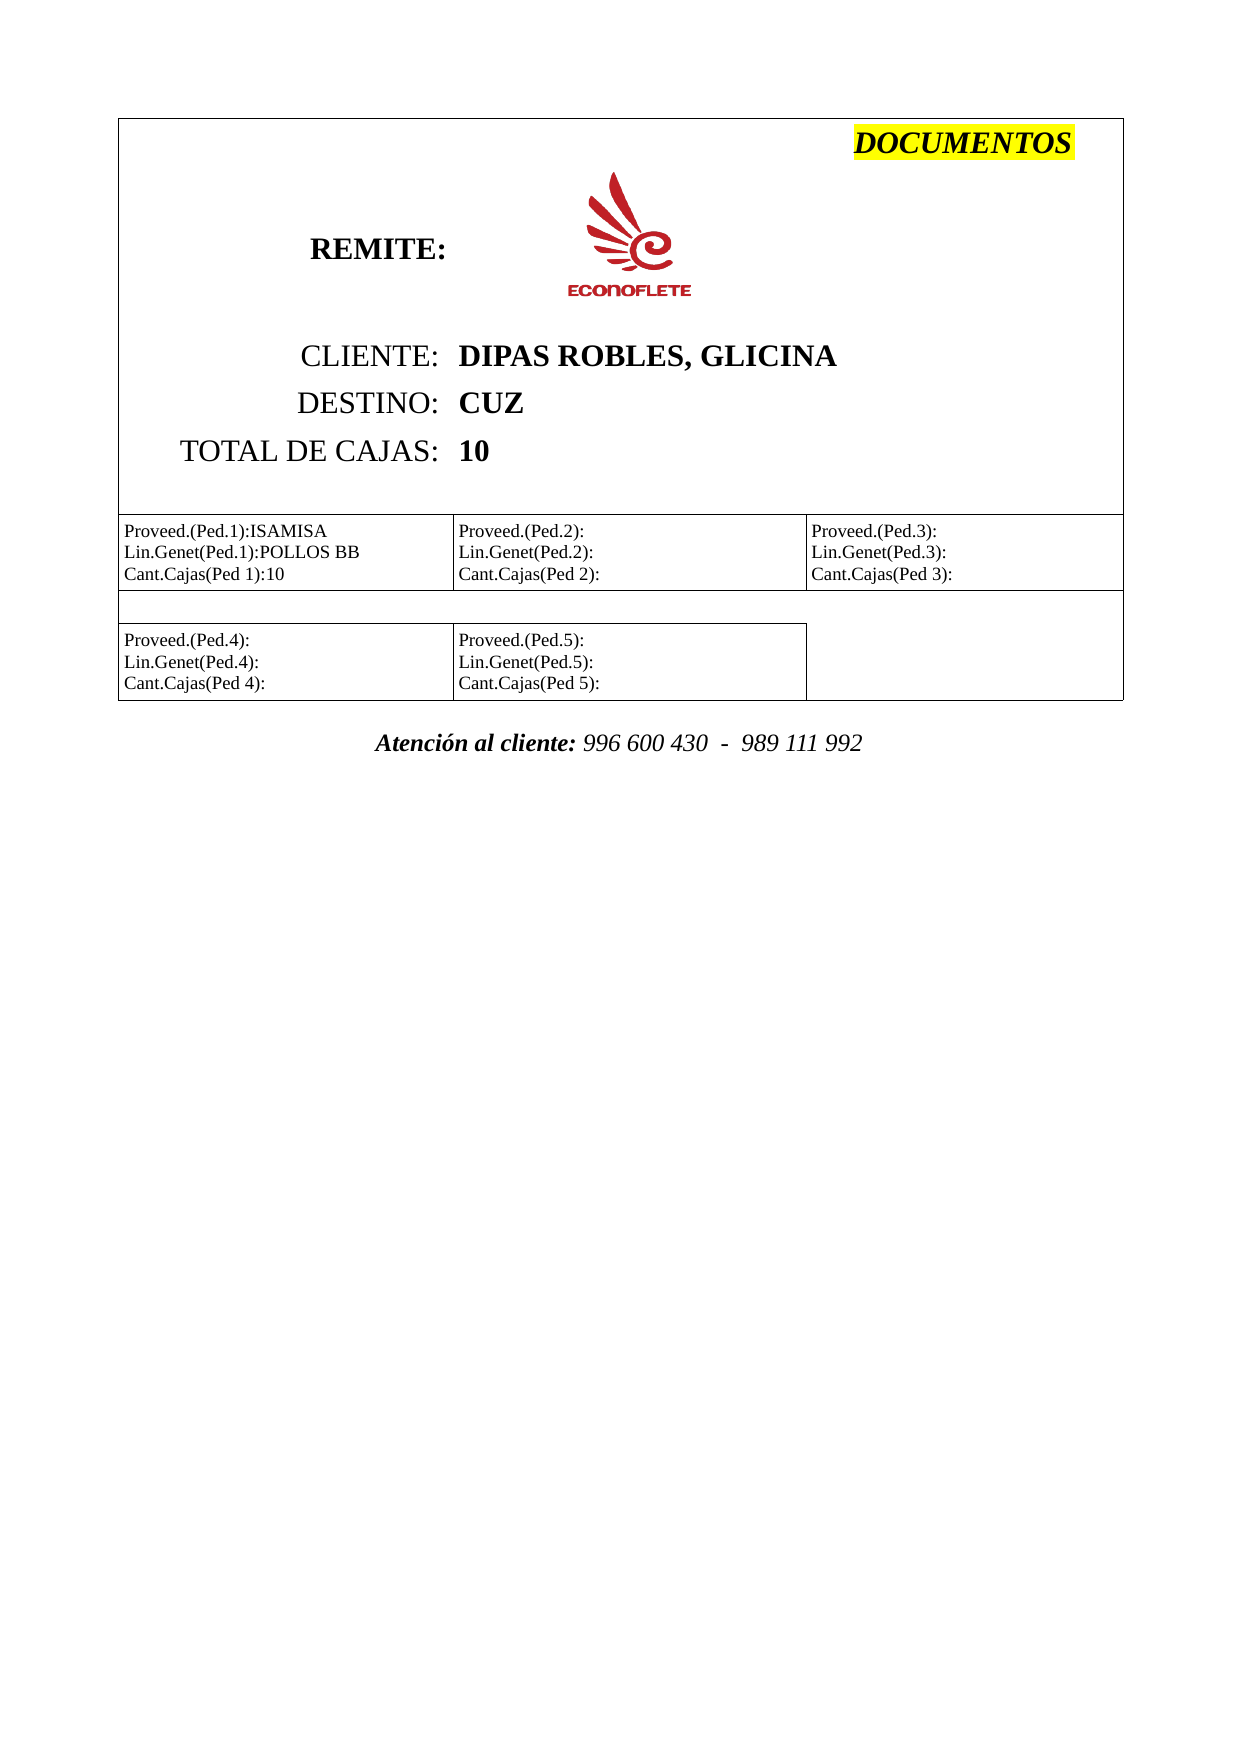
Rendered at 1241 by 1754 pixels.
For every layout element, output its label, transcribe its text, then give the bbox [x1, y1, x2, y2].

table_cell CUZ [453, 379, 806, 426]
table_cell [453, 591, 806, 623]
table_cell Proveed.(Ped.2): Lin.Genet(Ped.2): Cant.Cajas(Ped 2): [454, 515, 806, 590]
table_cell [453, 474, 806, 514]
table_cell Proveed.(Ped.3): Lin.Genet(Ped.3): Cant.Cajas(Ped 3): [807, 515, 1123, 590]
table_cell [806, 591, 1123, 623]
table_cell REMITE: [119, 166, 453, 332]
table_cell DESTINO: [119, 379, 453, 426]
picture [552, 171, 707, 297]
table_cell [807, 623, 1123, 699]
table_cell TOTAL DE CAJAS: [119, 426, 453, 474]
table_cell CLIENTE: [119, 332, 453, 379]
table_cell Proveed.(Ped.4): Lin.Genet(Ped.4): Cant.Cajas(Ped 4): [119, 624, 453, 699]
table_cell Proveed.(Ped.1):ISAMISA Lin.Genet(Ped.1):POLLOS BB Cant.Cajas(Ped 1):10 [119, 515, 453, 590]
table_cell DIPAS ROBLES, GLICINA [453, 332, 1123, 379]
table_cell [806, 474, 1123, 514]
table_cell [806, 166, 1123, 332]
table_cell Proveed.(Ped.5): Lin.Genet(Ped.5): Cant.Cajas(Ped 5): [454, 624, 806, 699]
text Atención al cliente: 996 600 430 - 989 111 992 [118, 728, 1122, 757]
table_header DOCUMENTOS [806, 119, 1123, 166]
table_cell [119, 591, 453, 623]
table_header [119, 119, 453, 166]
table_cell 10 [453, 426, 1123, 474]
table_cell [119, 474, 453, 514]
table_cell [453, 166, 806, 332]
table_cell [806, 379, 1123, 426]
table_header [453, 119, 806, 166]
